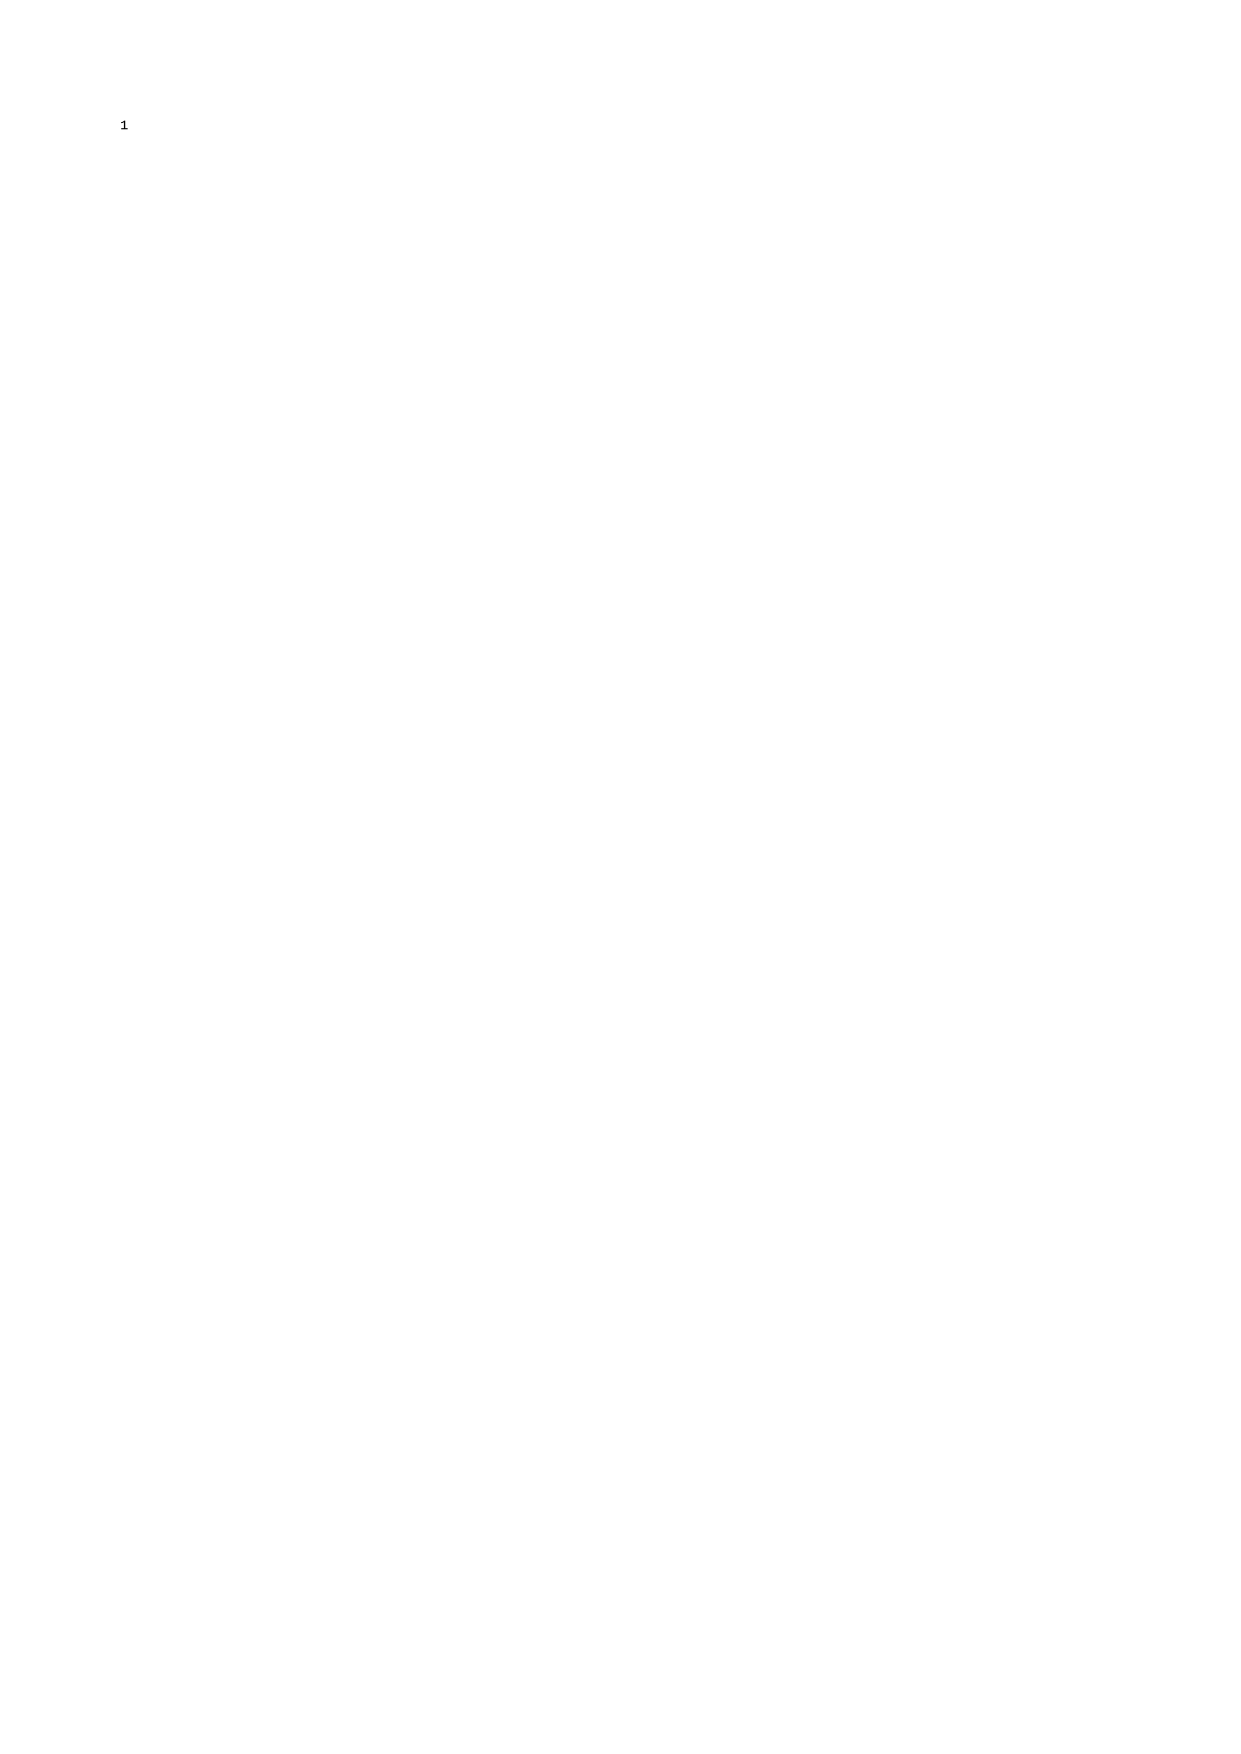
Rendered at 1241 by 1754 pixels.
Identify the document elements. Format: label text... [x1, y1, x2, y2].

text ¹ [118, 118, 1122, 142]
